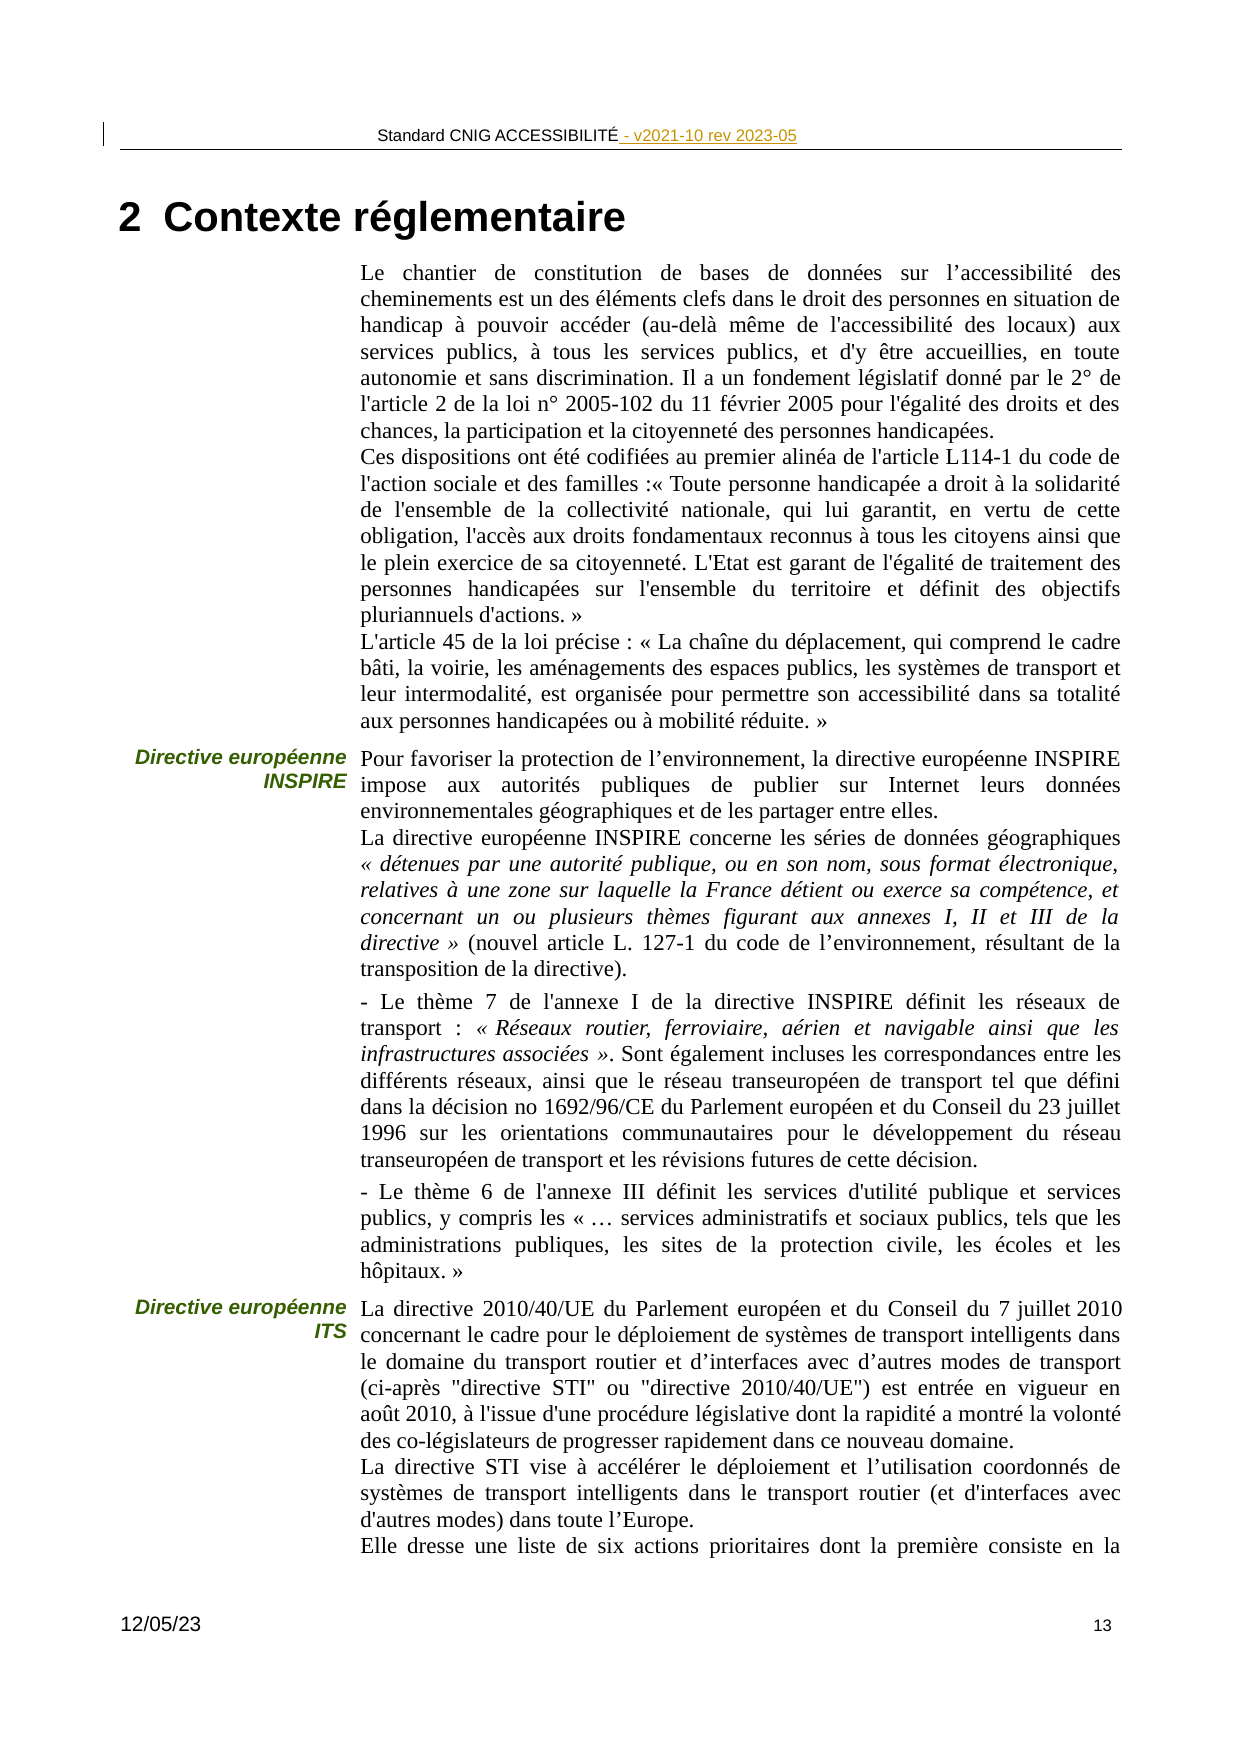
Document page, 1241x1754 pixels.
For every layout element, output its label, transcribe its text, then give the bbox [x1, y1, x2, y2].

table_header [118, 253, 354, 739]
table_cell La directive 2010/40/UE du Parlement européen et du Conseil du 7 juillet 2010 concernant le cadre pour le déploiement de systèmes de transport intelligents dans le domaine du transport routier et d’interfaces avec d’autres modes de transport (ci-après "directive STI" ou "directive 2010/40/UE") est entrée en vigueur en août 2010, à l'issue d'une procédure législative dont la rapidité a montré la volonté des co-législateurs de progresser rapidement dans ce nouveau domaine. La directive STI vise à accélérer le déploiement et l’utilisation coordonnés de systèmes de transport intelligents dans le transport routier (et d'interfaces avec d'autres modes) dans toute l’Europe. Elle dresse une liste de six actions prioritaires dont la première consiste en la [354, 1289, 1122, 1564]
table_cell Directive européenne ITS [118, 1289, 354, 1564]
subtitle Contexte réglementaire [118, 193, 1122, 241]
table_cell Pour favoriser la protection de l’environnement, la directive européenne INSPIRE impose aux autorités publiques de publier sur Internet leurs données environnementales géographiques et de les partager entre elles. La directive européenne INSPIRE concerne les séries de données géographiques « détenues par une autorité publique, ou en son nom, sous format électronique, relatives à une zone sur laquelle la France détient ou exerce sa compétence, et concernant un ou plusieurs thèmes figurant aux annexes I, II et III de la directive » (nouvel article L. 127-1 du code de l’environnement, résultant de la transposition de la directive). - Le thème 7 de l'annexe I de la directive INSPIRE définit les réseaux de transport : « Réseaux routier, ferroviaire, aérien et navigable ainsi que les infrastructures associées ». Sont également incluses les correspondances entre les différents réseaux, ainsi que le réseau transeuropéen de transport tel que défini dans la décision no 1692/96/CE du Parlement européen et du Conseil du 23 juillet 1996 sur les orientations communautaires pour le développement du réseau transeuropéen de transport et les révisions futures de cette décision. - Le thème 6 de l'annexe III définit les services d'utilité publique et services publics, y compris les « … services administratifs et sociaux publics, tels que les administrations publiques, les sites de la protection civile, les écoles et les hôpitaux. » [354, 739, 1122, 1289]
table_cell Directive européenne INSPIRE [118, 739, 354, 1289]
table_header Le chantier de constitution de bases de données sur l’accessibilité des cheminements est un des éléments clefs dans le droit des personnes en situation de handicap à pouvoir accéder (au-delà même de l'accessibilité des locaux) aux services publics, à tous les services publics, et d'y être accueillies, en toute autonomie et sans discrimination. Il a un fondement législatif donné par le 2° de l'article 2 de la loi n° 2005-102 du 11 février 2005 pour l'égalité des droits et des chances, la participation et la citoyenneté des personnes handicapées. Ces dispositions ont été codifiées au premier alinéa de l'article L114-1 du code de l'action sociale et des familles :« Toute personne handicapée a droit à la solidarité de l'ensemble de la collectivité nationale, qui lui garantit, en vertu de cette obligation, l'accès aux droits fondamentaux reconnus à tous les citoyens ainsi que le plein exercice de sa citoyenneté. L'Etat est garant de l'égalité de traitement des personnes handicapées sur l'ensemble du territoire et définit des objectifs pluriannuels d'actions. » L'article 45 de la loi précise : « La chaîne du déplacement, qui comprend le cadre bâti, la voirie, les aménagements des espaces publics, les systèmes de transport et leur intermodalité, est organisée pour permettre son accessibilité dans sa totalité aux personnes handicapées ou à mobilité réduite. » [354, 253, 1122, 739]
